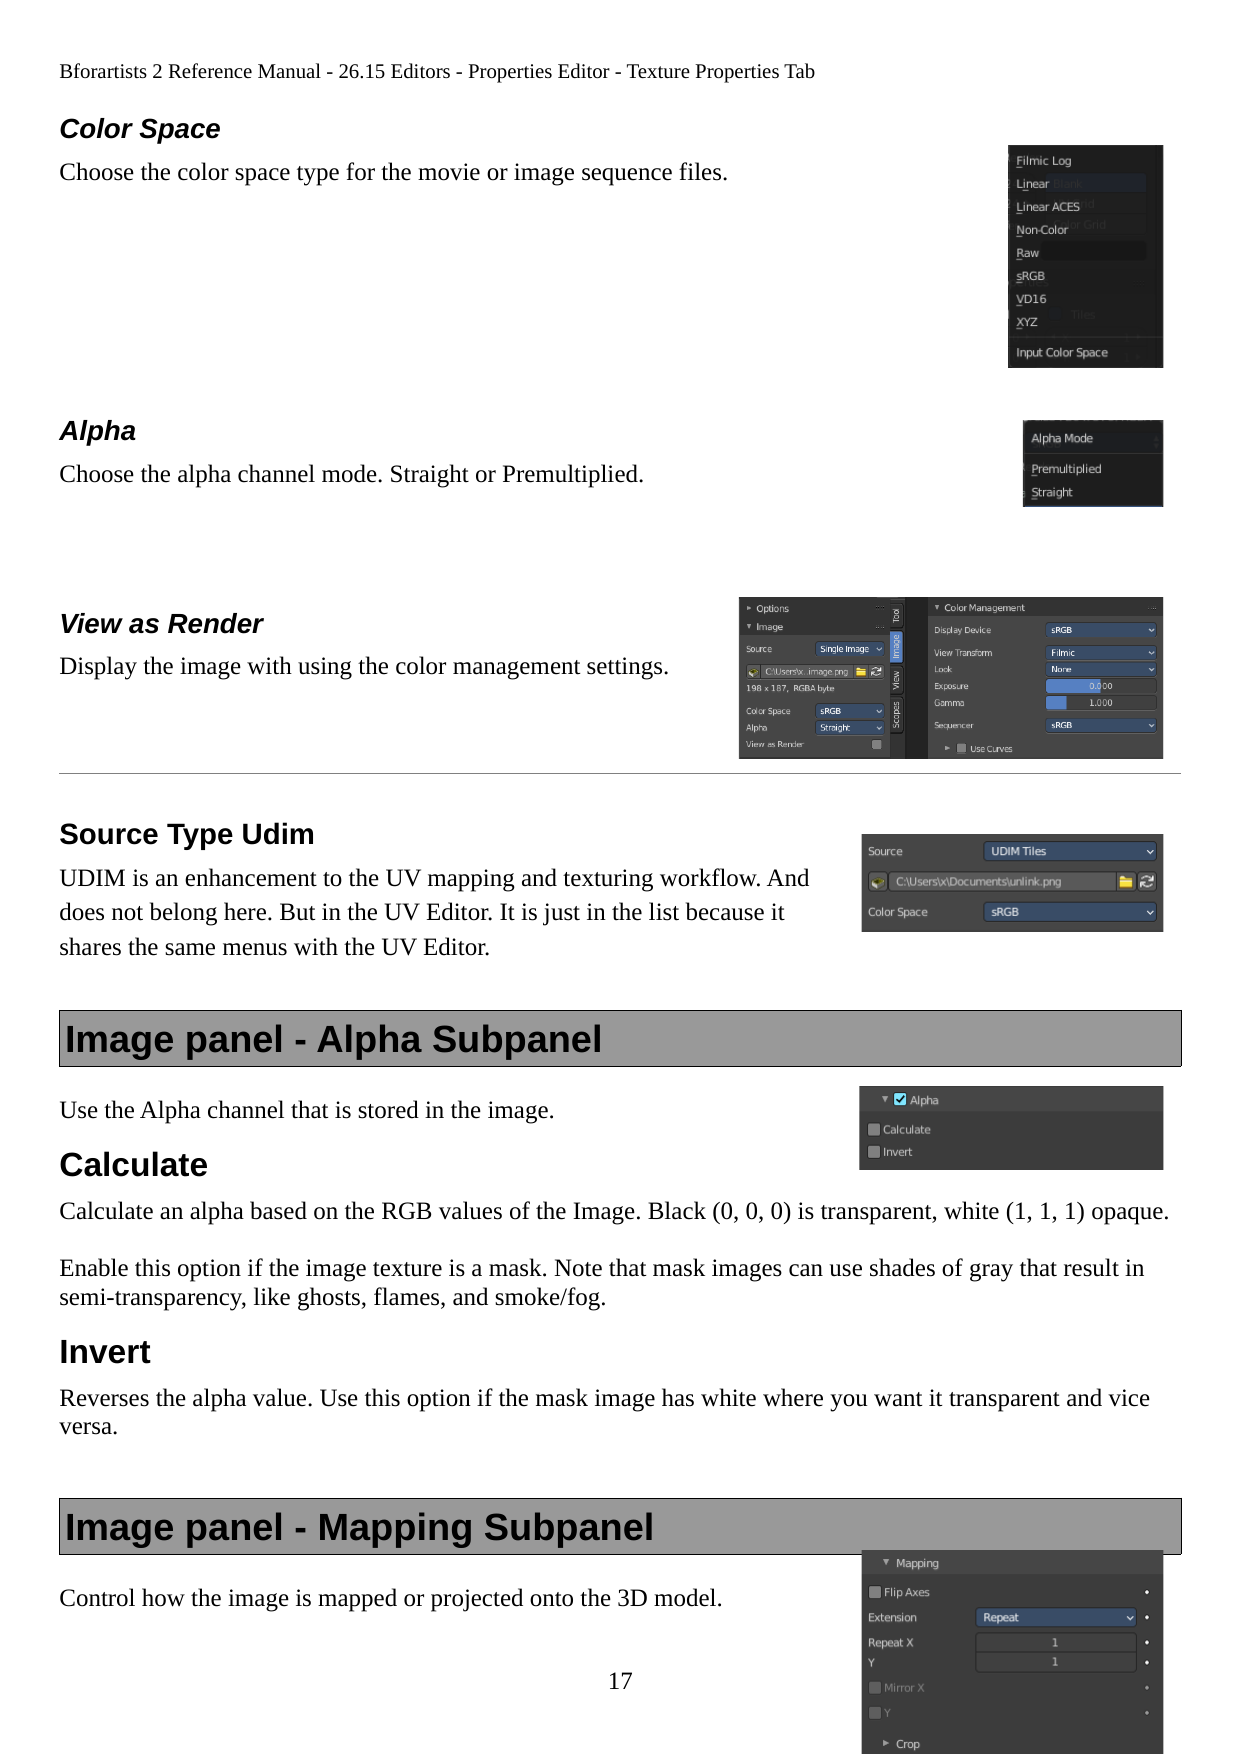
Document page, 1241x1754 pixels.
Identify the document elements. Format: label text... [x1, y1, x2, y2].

subtitle Calculate [59, 1144, 1181, 1183]
text Enable this option if the image texture is a mask. Note that mask images can use shades of gray that result in semi-transparency, like ghosts, flames, and smoke/fog. [59, 1253, 1181, 1311]
text UDIM is an enhancement to the UV mapping and texturing workflow. And does not belong here. But in the UV Editor. It is just in the list because it shares the same menus with the UV Editor. [59, 863, 1181, 961]
table_header Image panel - Alpha Subpanel [60, 1011, 1181, 1066]
text Reverses the alpha value. Use this option if the mask image has white where you want it transparent and vice versa. [59, 1383, 1181, 1440]
text Calculate an alpha based on the RGB values of the Image. Black (0, 0, 0) is transparent, white (1, 1, 1) opaque. [59, 1196, 1181, 1224]
subtitle Source Type Udim [59, 817, 1181, 850]
picture [738, 597, 1164, 759]
subtitle Invert [59, 1332, 1181, 1370]
subtitle View as Render [59, 607, 738, 639]
picture [861, 834, 1164, 932]
subtitle Alpha [59, 415, 1181, 447]
subtitle Color Space [59, 113, 1181, 144]
text Control how the image is mapped or projected onto the 3D model. [59, 1583, 861, 1612]
picture [859, 1086, 1164, 1170]
text Use the Alpha channel that is stored in the image. [59, 1095, 859, 1124]
picture [1022, 420, 1164, 507]
subtitle [1164, 607, 1181, 639]
text Choose the color space type for the movie or image sequence files. [59, 157, 1008, 186]
picture [861, 1550, 1164, 1754]
picture [1008, 145, 1164, 368]
table_header Image panel - Mapping Subpanel [60, 1499, 1181, 1554]
text Choose the alpha channel mode. Straight or Premultiplied. [59, 459, 1022, 488]
text Display the image with using the color management settings. [59, 651, 738, 680]
